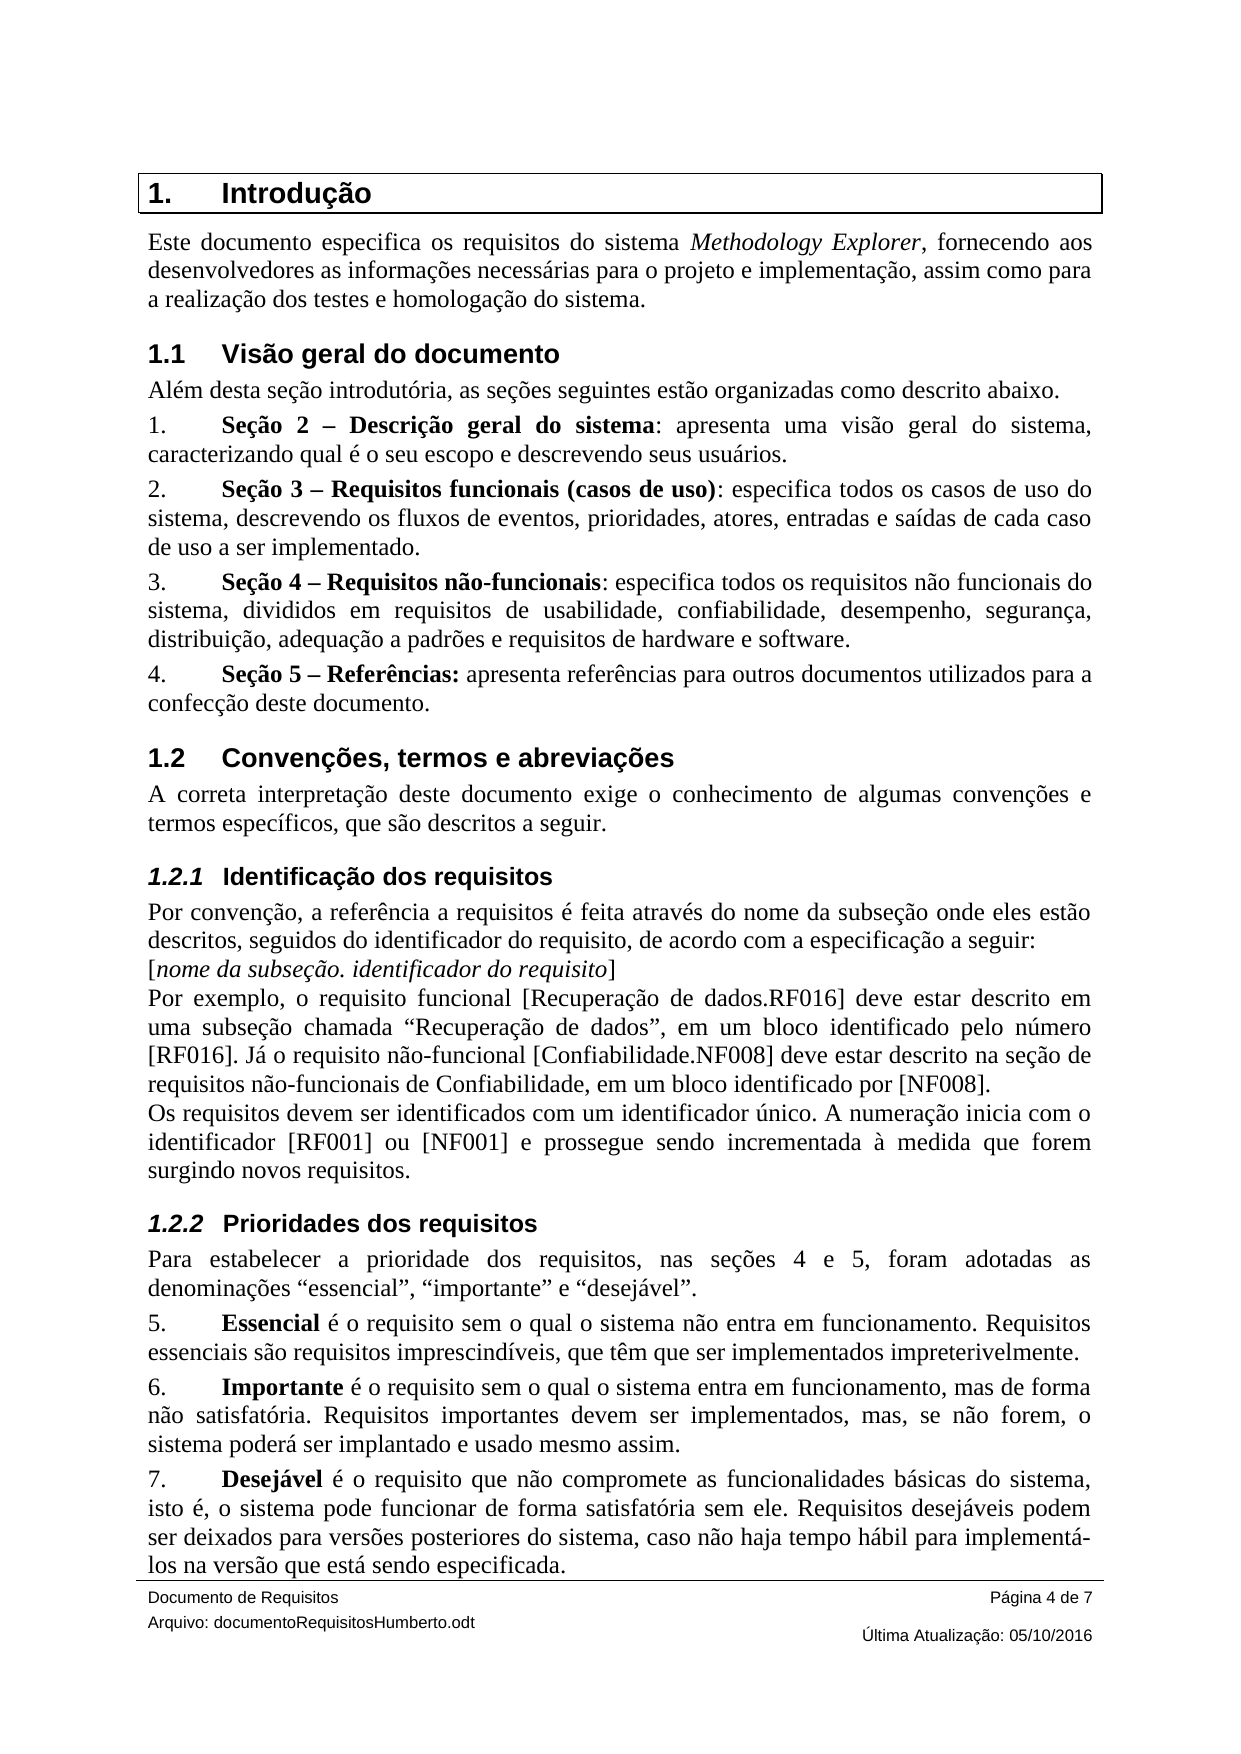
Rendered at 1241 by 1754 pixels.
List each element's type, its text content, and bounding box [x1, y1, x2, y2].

list Seção 5 – Referências: apresenta referências para outros documentos utilizados para a confecção deste documento. [148, 659, 1092, 717]
text [nome da subseção. identificador do requisito] [148, 954, 1092, 983]
text Os requisitos devem ser identificados com um identificador único. A numeração inicia com o identificador [RF001] ou [NF001] e prossegue sendo incrementada à medida que forem surgindo novos requisitos. [148, 1098, 1092, 1184]
text Este documento especifica os requisitos do sistema Methodology Explorer, fornecendo aos desenvolvedores as informações necessárias para o projeto e implementação, assim como para a realização dos testes e homologação do sistema. [148, 227, 1092, 313]
text Para estabelecer a prioridade dos requisitos, nas seções 4 e 5, foram adotadas as denominações “essencial”, “importante” e “desejável”. [148, 1244, 1092, 1302]
list Seção 3 – Requisitos funcionais (casos de uso): especifica todos os casos de uso do sistema, descrevendo os fluxos de eventos, prioridades, atores, entradas e saídas de cada caso de uso a ser implementado. [148, 474, 1092, 560]
text Além desta seção introdutória, as seções seguintes estão organizadas como descrito abaixo. [148, 375, 1092, 404]
subtitle Prioridades dos requisitos [148, 1209, 1092, 1238]
subtitle Convenções, termos e abreviações [148, 742, 1092, 773]
list Essencial é o requisito sem o qual o sistema não entra em funcionamento. Requisitos essenciais são requisitos imprescindíveis, que têm que ser implementados impreterivelmente. [148, 1308, 1092, 1365]
subtitle Introdução [139, 174, 1101, 212]
subtitle Identificação dos requisitos [148, 862, 1092, 890]
text Por exemplo, o requisito funcional [Recuperação de dados.RF016] deve estar descrito em uma subseção chamada “Recuperação de dados”, em um bloco identificado pelo número [RF016]. Já o requisito não-funcional [Confiabilidade.NF008] deve estar descrito na seção de requisitos não-funcionais de Confiabilidade, em um bloco identificado por [NF008]. [148, 983, 1092, 1098]
list Seção 2 – Descrição geral do sistema: apresenta uma visão geral do sistema, caracterizando qual é o seu escopo e descrevendo seus usuários. [148, 410, 1092, 468]
list Desejável é o requisito que não compromete as funcionalidades básicas do sistema, isto é, o sistema pode funcionar de forma satisfatória sem ele. Requisitos desejáveis podem ser deixados para versões posteriores do sistema, caso não haja tempo hábil para implementá-los na versão que está sendo especificada. [148, 1464, 1092, 1579]
text A correta interpretação deste documento exige o conhecimento de algumas convenções e termos específicos, que são descritos a seguir. [148, 779, 1092, 837]
list Importante é o requisito sem o qual o sistema entra em funcionamento, mas de forma não satisfatória. Requisitos importantes devem ser implementados, mas, se não forem, o sistema poderá ser implantado e usado mesmo assim. [148, 1372, 1092, 1458]
text Por convenção, a referência a requisitos é feita através do nome da subseção onde eles estão descritos, seguidos do identificador do requisito, de acordo com a especificação a seguir: [148, 897, 1092, 954]
list Seção 4 – Requisitos não-funcionais: especifica todos os requisitos não funcionais do sistema, divididos em requisitos de usabilidade, confiabilidade, desempenho, segurança, distribuição, adequação a padrões e requisitos de hardware e software. [148, 567, 1092, 653]
subtitle Visão geral do documento [148, 338, 1092, 369]
